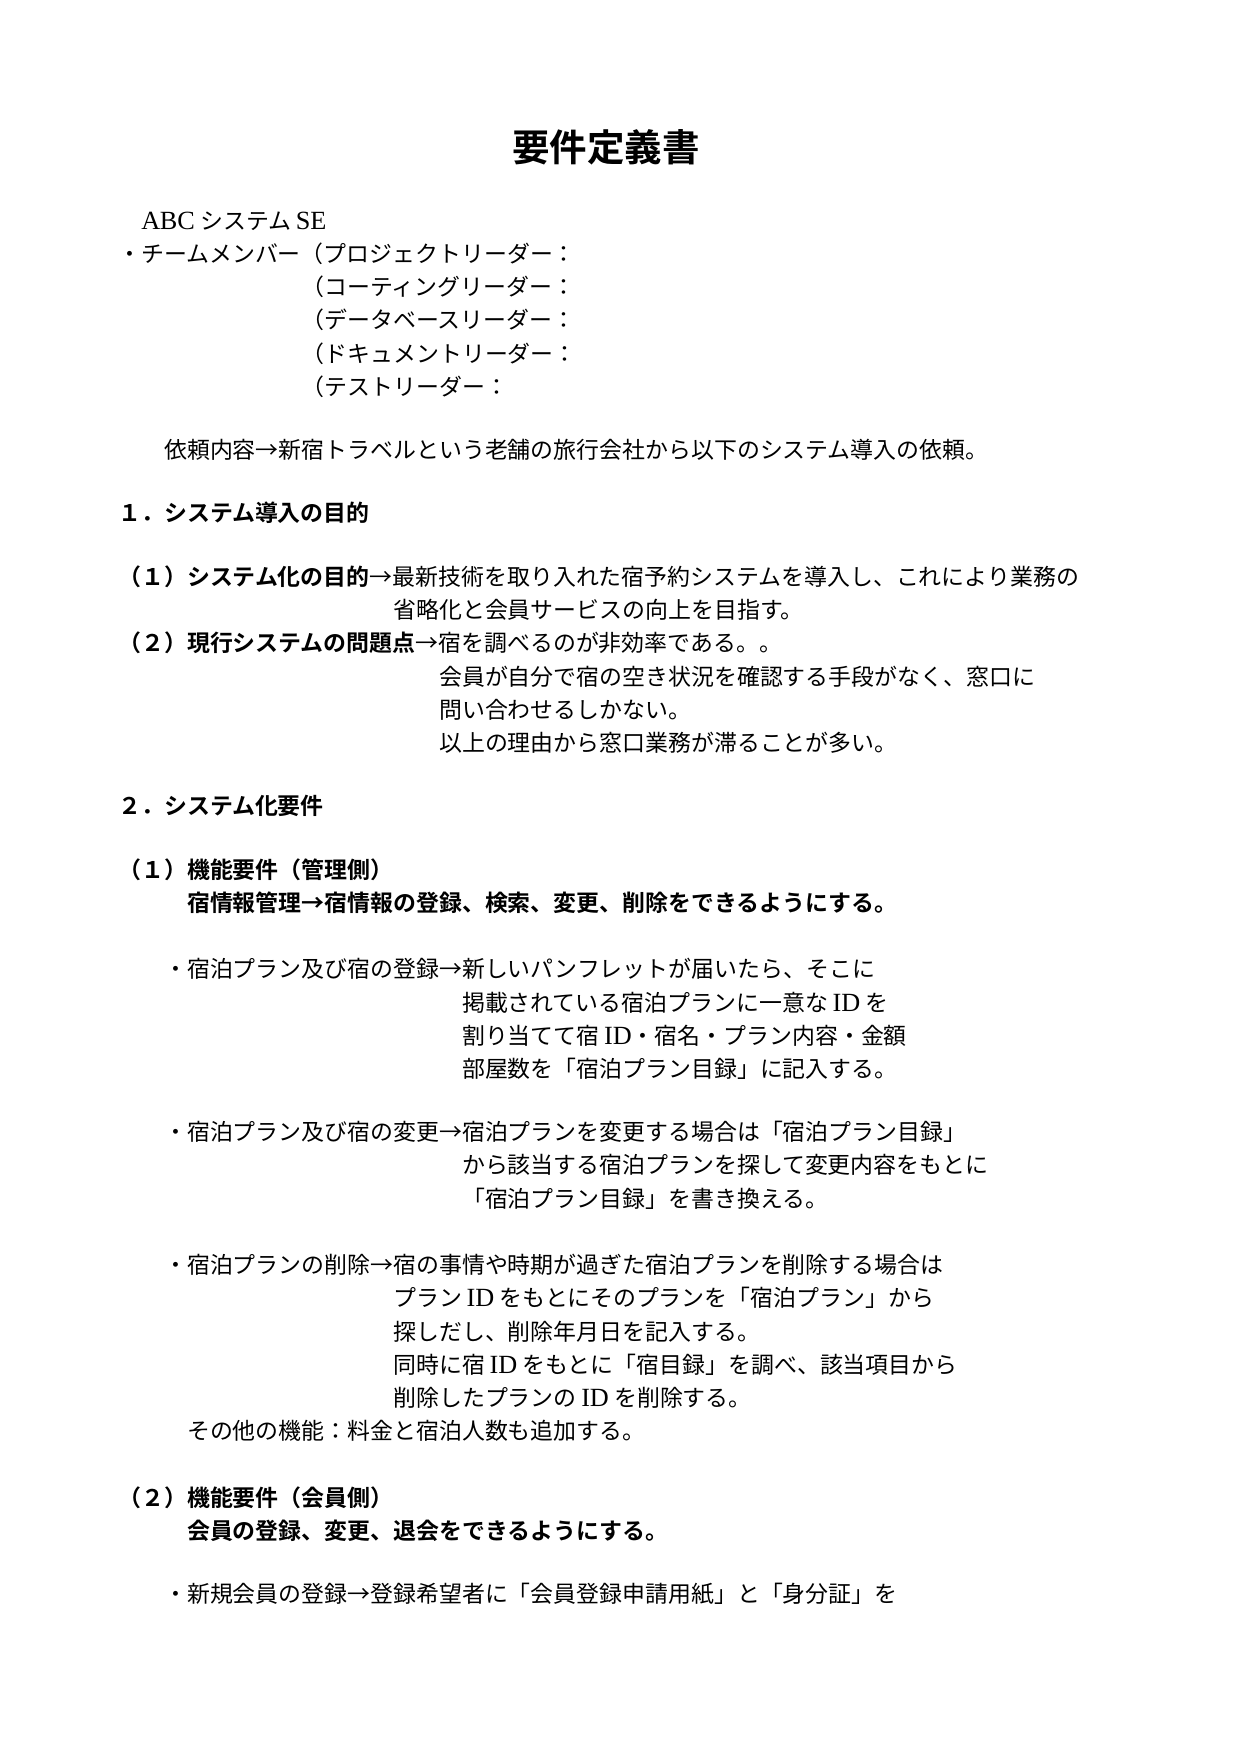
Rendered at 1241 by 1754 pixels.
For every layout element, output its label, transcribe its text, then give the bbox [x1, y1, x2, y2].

text 問い合わせるしかない。 [118, 692, 1122, 725]
text 部屋数を「宿泊プラン目録」に記入する。 [118, 1051, 1122, 1084]
text ・チームメンバー（プロジェクトリーダー： [118, 236, 1122, 269]
text ・宿泊プラン及び宿の変更→宿泊プランを変更する場合は「宿泊プラン目録」 [118, 1114, 1122, 1147]
text ・新規会員の登録→登録希望者に「会員登録申請用紙」と「身分証」を [118, 1576, 1122, 1609]
text 依頼内容→新宿トラベルという老舗の旅行会社から以下のシステム導入の依頼。 [118, 432, 1122, 465]
text 掲載されている宿泊プランに一意なIDを [118, 984, 1122, 1018]
text から該当する宿泊プランを探して変更内容をもとに [118, 1147, 1122, 1181]
text ABCシステムSE [118, 202, 1122, 236]
text 割り当てて宿ID・宿名・プラン内容・金額 [118, 1018, 1122, 1051]
text （データベースリーダー： [118, 302, 1122, 335]
text （１）機能要件（管理側） [118, 851, 1122, 885]
text ・宿泊プランの削除→宿の事情や時期が過ぎた宿泊プランを削除する場合は [118, 1247, 1122, 1280]
text ・宿泊プラン及び宿の登録→新しいパンフレットが届いたら、そこに [118, 951, 1122, 984]
text プランIDをもとにそのプランを「宿泊プラン」から [118, 1280, 1122, 1313]
text ２．システム化要件 [118, 788, 1122, 821]
text 削除したプランのIDを削除する。 [118, 1380, 1122, 1413]
text （コーティングリーダー： [118, 269, 1122, 302]
text 宿情報管理→宿情報の登録、検索、変更、削除をできるようにする。 [118, 885, 1122, 918]
text 同時に宿IDをもとに「宿目録」を調べ、該当項目から [118, 1347, 1122, 1380]
text 要件定義書 [118, 118, 1122, 172]
text 探しだし、削除年月日を記入する。 [118, 1313, 1122, 1347]
text 以上の理由から窓口業務が滞ることが多い。 [118, 725, 1122, 758]
text （テストリーダー： [118, 369, 1122, 402]
text （２）現行システムの問題点→宿を調べるのが非効率である。。 [118, 625, 1122, 658]
text （ドキュメントリーダー： [118, 335, 1122, 369]
text 会員が自分で宿の空き状況を確認する手段がなく、窓口に [118, 658, 1122, 692]
text 省略化と会員サービスの向上を目指す。 [118, 592, 1122, 625]
text 「宿泊プラン目録」を書き換える。 [118, 1181, 1122, 1214]
text （１）システム化の目的→最新技術を取り入れた宿予約システムを導入し、これにより業務の [118, 559, 1122, 592]
text １．システム導入の目的 [118, 495, 1122, 528]
text 会員の登録、変更、退会をできるようにする。 [118, 1513, 1122, 1546]
text その他の機能：料金と宿泊人数も追加する。 [118, 1413, 1122, 1446]
text （２）機能要件（会員側） [118, 1480, 1122, 1513]
